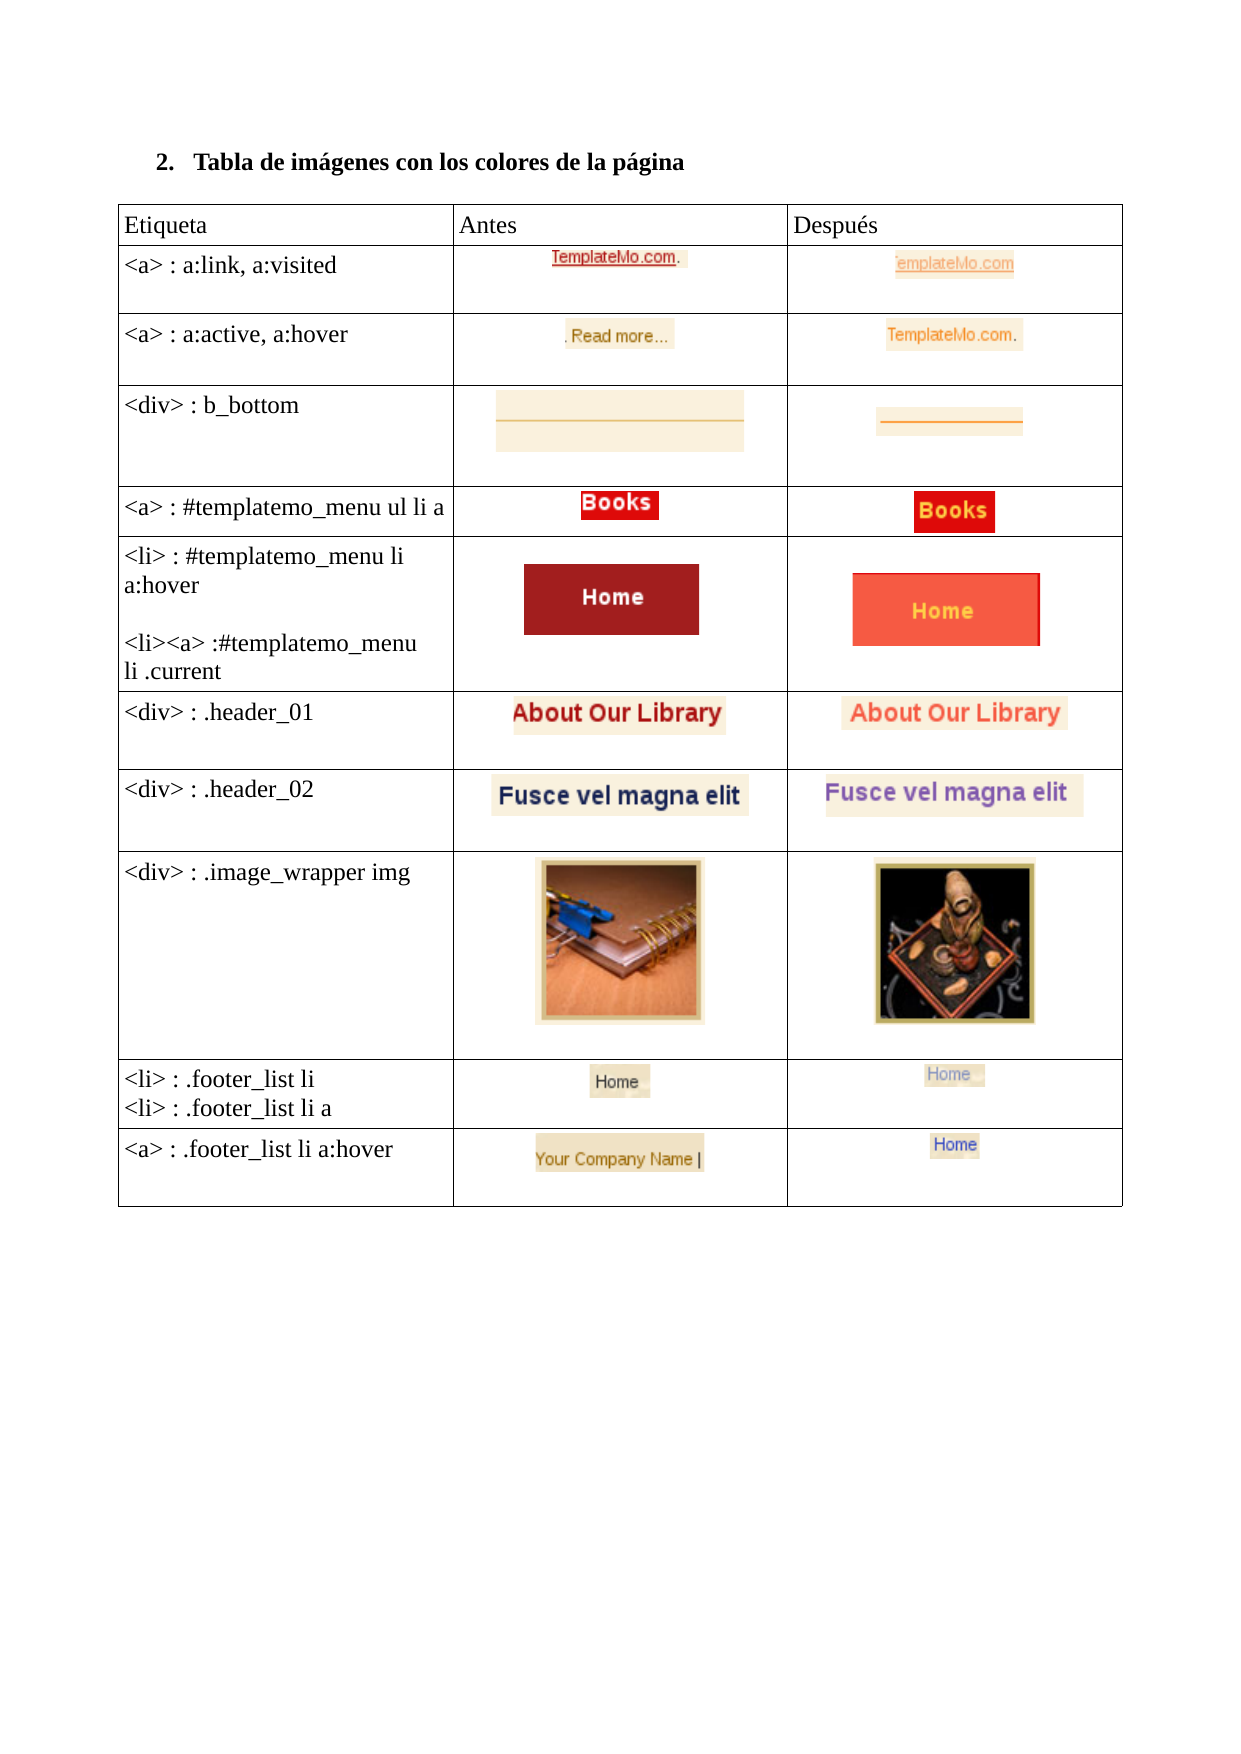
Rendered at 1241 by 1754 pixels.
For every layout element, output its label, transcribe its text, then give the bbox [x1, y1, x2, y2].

table_cell [454, 246, 787, 313]
picture [914, 491, 996, 533]
picture [495, 390, 745, 452]
picture [852, 573, 1041, 646]
picture [581, 491, 659, 520]
table_cell [788, 692, 1122, 729]
table_cell <a> : a:link, a:visited [119, 246, 453, 313]
table_cell <li> : #templatemo_menu li a:hover <li><a> :#templatemo_menu li .current [119, 537, 453, 691]
table_cell [788, 1060, 1122, 1064]
table_cell [788, 314, 1122, 385]
table_cell <div> : .image_wrapper img [119, 852, 453, 1059]
table_cell [788, 487, 1122, 532]
table_header Antes [454, 205, 787, 245]
table_cell <a> : #templatemo_menu ul li a [119, 487, 453, 536]
picture [565, 318, 675, 349]
table_cell [788, 775, 1122, 851]
table_cell [788, 730, 1122, 769]
table_cell <div> : .header_02 [119, 770, 453, 851]
picture [876, 407, 1023, 436]
table_cell [788, 246, 1122, 313]
table_cell [454, 537, 787, 691]
picture [524, 564, 700, 635]
picture [491, 774, 749, 816]
picture [513, 696, 727, 735]
table_cell [788, 852, 1122, 1059]
table_cell [454, 775, 787, 851]
table_cell [788, 1129, 1122, 1206]
picture [535, 857, 706, 1025]
table_cell [454, 1098, 787, 1128]
table_cell [454, 487, 787, 536]
table_cell [788, 1065, 1122, 1128]
picture [929, 1133, 980, 1159]
picture [886, 318, 1024, 351]
picture [535, 1133, 705, 1172]
table_header Después [788, 205, 1122, 245]
picture [924, 1064, 986, 1087]
table_cell [788, 770, 1122, 774]
picture [552, 250, 688, 268]
table_header Etiqueta [119, 205, 453, 245]
table_cell [454, 692, 787, 769]
table_cell [454, 1060, 787, 1064]
list Tabla de imágenes con los colores de la página [156, 147, 1122, 176]
table_cell <div> : b_bottom [119, 386, 453, 486]
table_cell [454, 314, 787, 385]
table_cell <a> : .footer_list li a:hover [119, 1129, 453, 1206]
table_cell [788, 537, 1122, 691]
table_cell <a> : a:active, a:hover [119, 314, 453, 385]
picture [589, 1064, 651, 1098]
table_cell [454, 852, 787, 1059]
picture [825, 774, 1084, 817]
table_cell [454, 1129, 787, 1206]
picture [841, 696, 1068, 730]
picture [895, 250, 1014, 279]
table_cell <li> : .footer_list li <li> : .footer_list li a [119, 1060, 453, 1128]
table_cell [788, 386, 1122, 486]
table_cell [651, 1065, 787, 1097]
table_cell <div> : .header_01 [119, 692, 453, 769]
table_cell [454, 386, 787, 486]
table_cell [454, 770, 787, 774]
table_cell [454, 1065, 589, 1097]
picture [873, 857, 1036, 1025]
